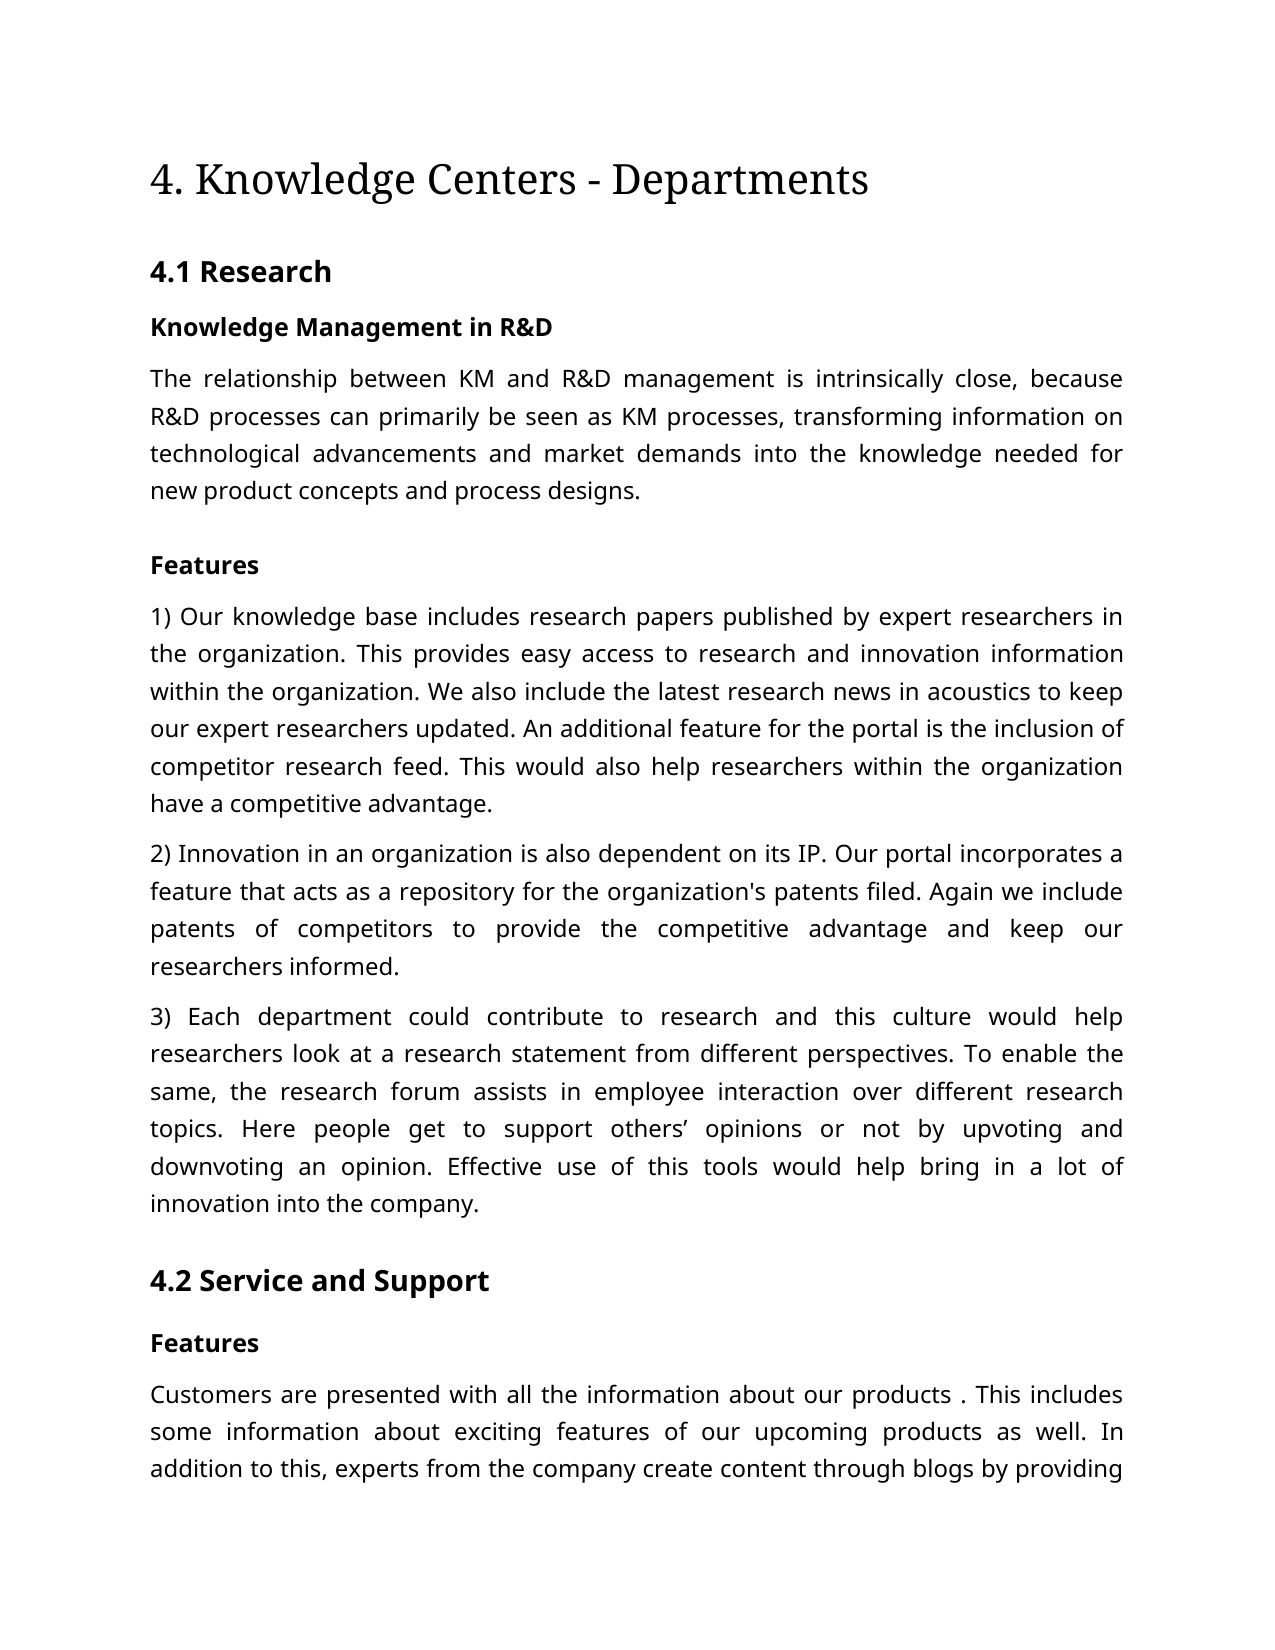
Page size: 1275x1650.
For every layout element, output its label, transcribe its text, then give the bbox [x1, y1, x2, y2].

text 1) Our knowledge base includes research papers published by expert researchers in the organization. This provides easy access to research and innovation information within the organization. We also include the latest research news in acoustics to keep our expert researchers updated. An additional feature for the portal is the inclusion of competitor research feed. This would also help researchers within the organization have a competitive advantage. [150, 600, 1125, 819]
text Customers are presented with all the information about our products . This includes some information about exciting features of our upcoming products as well. In addition to this, experts from the company create content through blogs by providing [150, 1377, 1125, 1485]
text 4. Knowledge Centers - Departments [150, 150, 1125, 207]
text 3) Each department could contribute to research and this culture would help researchers look at a research statement from different perspectives. To enable the same, the research forum assists in employee interaction over different research topics. Here people get to support others’ opinions or not by upvoting and downvoting an opinion. Effective use of this tools would help bring in a lot of innovation into the company. [150, 1000, 1125, 1219]
text Features [150, 547, 1125, 582]
text Knowledge Management in R&D [150, 310, 1125, 344]
text Features [150, 1325, 1125, 1359]
text 4.1 Research [150, 251, 1125, 291]
text 2) Innovation in an organization is also dependent on its IP. Our portal incorporates a feature that acts as a repository for the organization's patents filed. Again we include patents of competitors to provide the competitive advantage and keep our researchers informed. [150, 837, 1125, 982]
text The relationship between KM and R&D management is intrinsically close, because R&D processes can primarily be seen as KM processes, transforming information on technological advancements and market demands into the knowledge needed for new product concepts and process designs. [150, 362, 1125, 507]
text 4.2 Service and Support [150, 1260, 1125, 1300]
